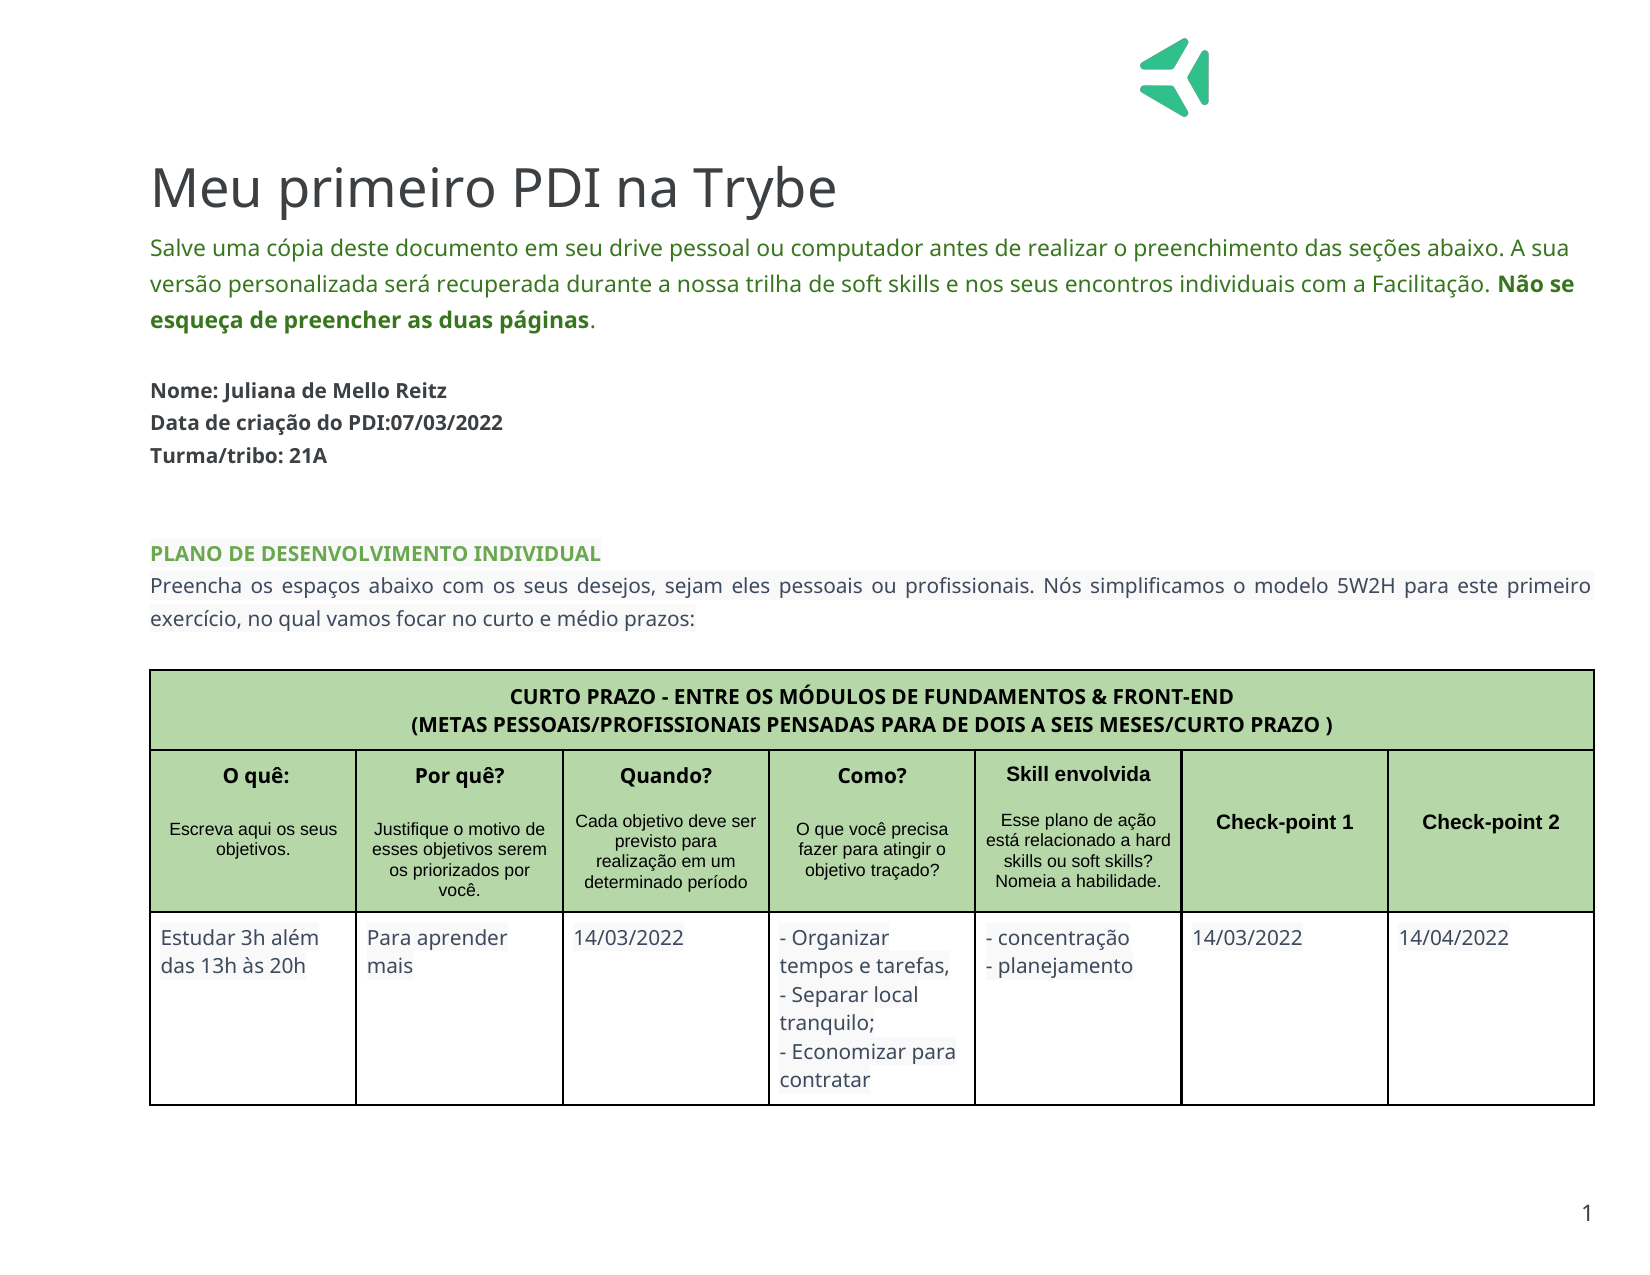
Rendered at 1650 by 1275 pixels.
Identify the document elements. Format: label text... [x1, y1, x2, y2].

table_cell Check-point 1 [1183, 751, 1387, 911]
table_cell 14/04/2022 [1389, 913, 1593, 1104]
table_header CURTO PRAZO - ENTRE OS MÓDULOS DE FUNDAMENTOS & FRONT-END (METAS PESSOAIS/PROFISSIONAIS PENSADAS PARA DE DOIS A SEIS MESES/CURTO PRAZO ) [151, 671, 1593, 749]
text Preencha os espaços abaixo com os seus desejos, sejam eles pessoais ou profissionais. Nós simplificamos o modelo 5W2H para este primeiro exercício, no qual vamos focar no curto e médio prazos: [150, 571, 1594, 632]
picture [1132, 29, 1219, 99]
table_cell Por quê? Justifique o motivo de esses objetivos serem os priorizados por você. [357, 751, 562, 911]
text Nome: Juliana de Mello Reitz [150, 376, 1594, 404]
title Meu primeiro PDI na Trybe [150, 150, 1594, 224]
table_cell Estudar 3h além das 13h às 20h [151, 913, 355, 1104]
text Data de criação do PDI:07/03/2022 [150, 408, 1594, 437]
table_cell Skill envolvida Esse plano de ação está relacionado a hard skills ou soft skills? Nomeia a habilidade. [976, 751, 1180, 911]
table_cell Quando? Cada objetivo deve ser previsto para realização em um determinado período [564, 751, 768, 911]
table_cell 14/03/2022 [564, 913, 768, 1104]
text Turma/tribo: 21A [150, 441, 1594, 469]
table_cell Check-point 2 [1389, 751, 1593, 911]
table_cell Como? O que você precisa fazer para atingir o objetivo traçado? [770, 751, 974, 911]
table_cell O quê: Escreva aqui os seus objetivos. [151, 751, 355, 911]
table_cell 14/03/2022 [1183, 913, 1387, 1104]
text Salve uma cópia deste documento em seu drive pessoal ou computador antes de realizar o preenchimento das seções abaixo. A sua versão personalizada será recuperada durante a nossa trilha de soft skills e nos seus encontros individuais com a Facilitação. Não se esqueça de preencher as duas páginas. [150, 232, 1594, 335]
table_cell Para aprender mais [357, 913, 562, 1104]
text PLANO DE DESENVOLVIMENTO INDIVIDUAL [150, 539, 1594, 567]
table_cell - Organizar tempos e tarefas, - Separar local tranquilo; - Economizar para contratar [770, 913, 974, 1104]
table_cell - concentração - planejamento [976, 913, 1180, 1104]
